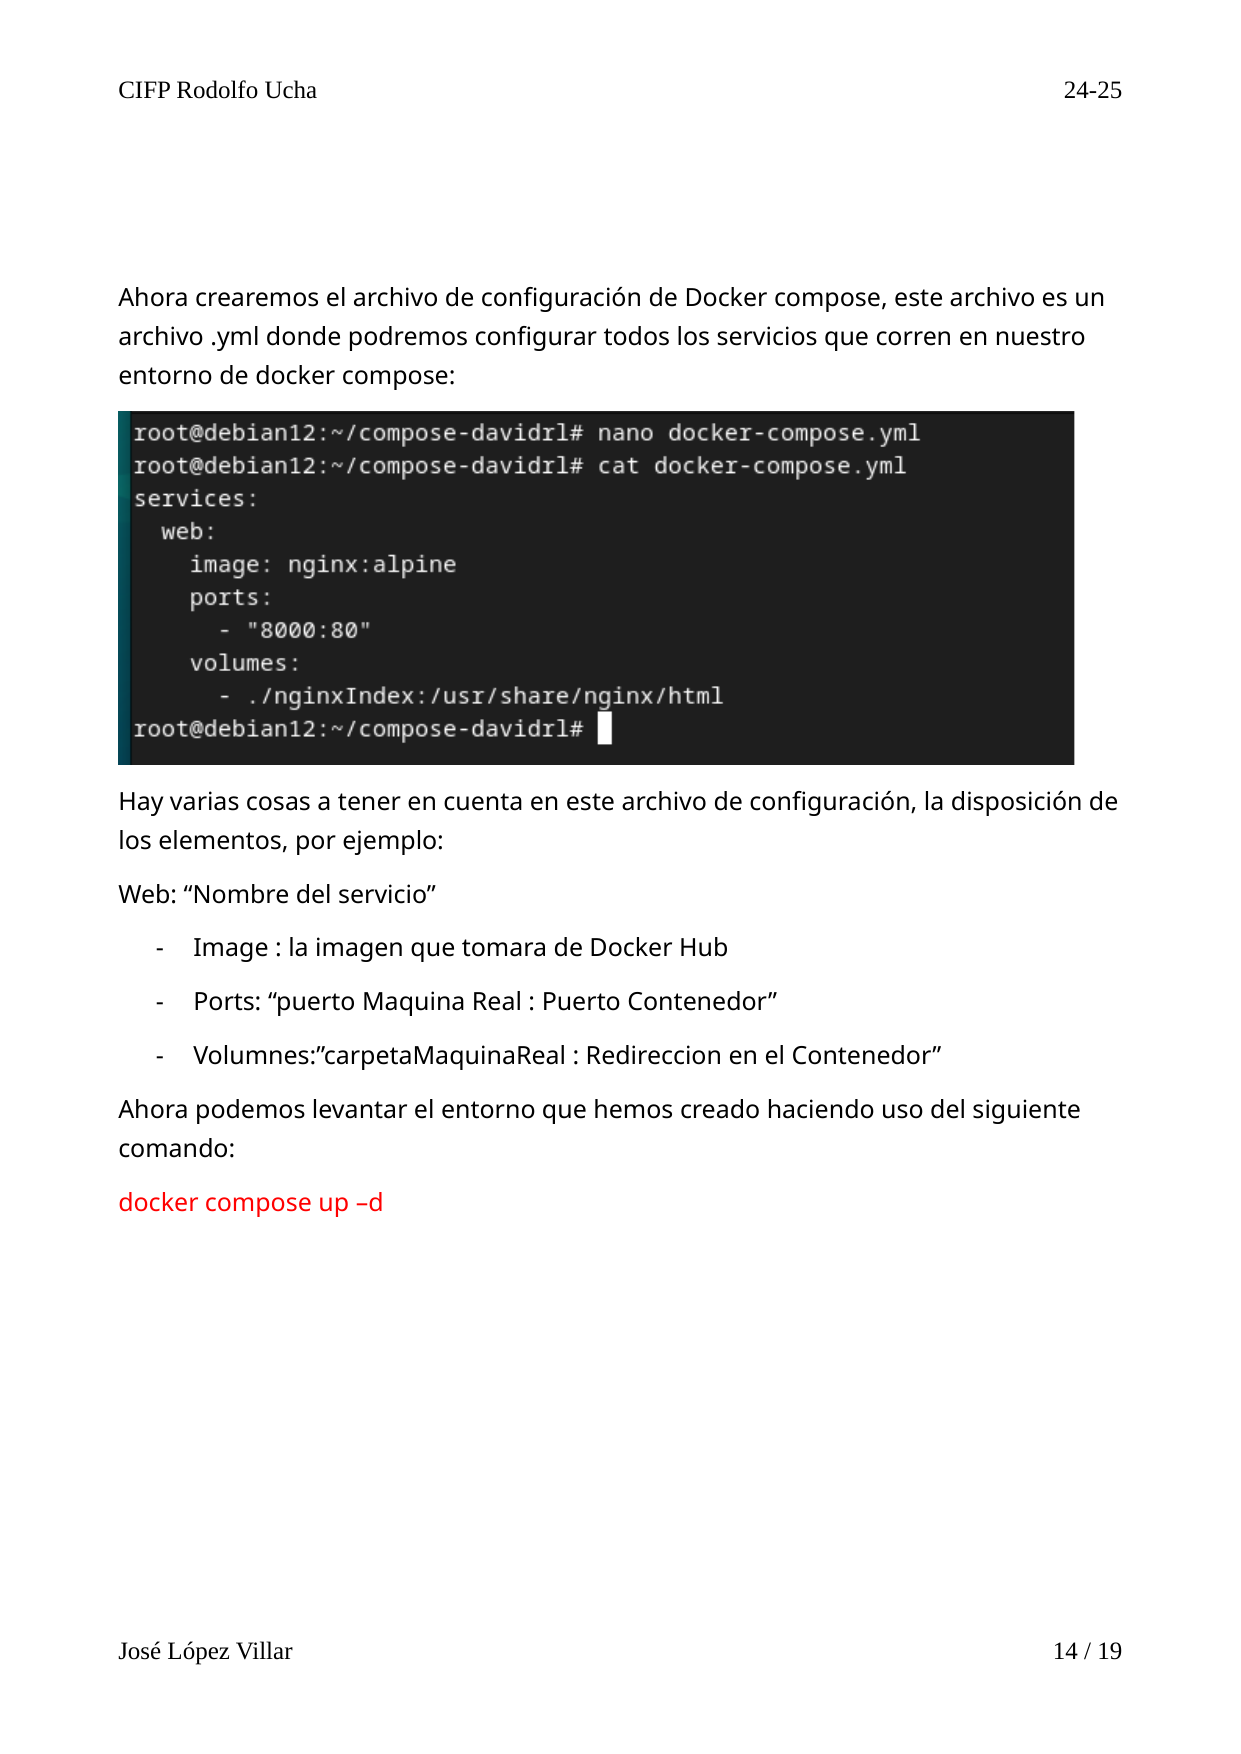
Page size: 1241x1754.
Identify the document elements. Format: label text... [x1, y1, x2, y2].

list Volumnes:”carpetaMaquinaReal : Redireccion en el Contenedor” [156, 1038, 1122, 1072]
text Web: “Nombre del servicio” [118, 876, 1122, 910]
text Ahora crearemos el archivo de configuración de Docker compose, este archivo es un archivo .yml donde podremos configurar todos los servicios que corren en nuestro entorno de docker compose: [118, 279, 1122, 392]
text docker compose up –d [118, 1184, 1122, 1218]
text Hay varias cosas a tener en cuenta en este archivo de configuración, la disposición de los elementos, por ejemplo: [118, 783, 1122, 857]
list Ports: “puerto Maquina Real : Puerto Contenedor” [156, 984, 1122, 1018]
list Image : la imagen que tomara de Docker Hub [156, 930, 1122, 964]
text Ahora podemos levantar el entorno que hemos creado haciendo uso del siguiente comando: [118, 1091, 1122, 1164]
